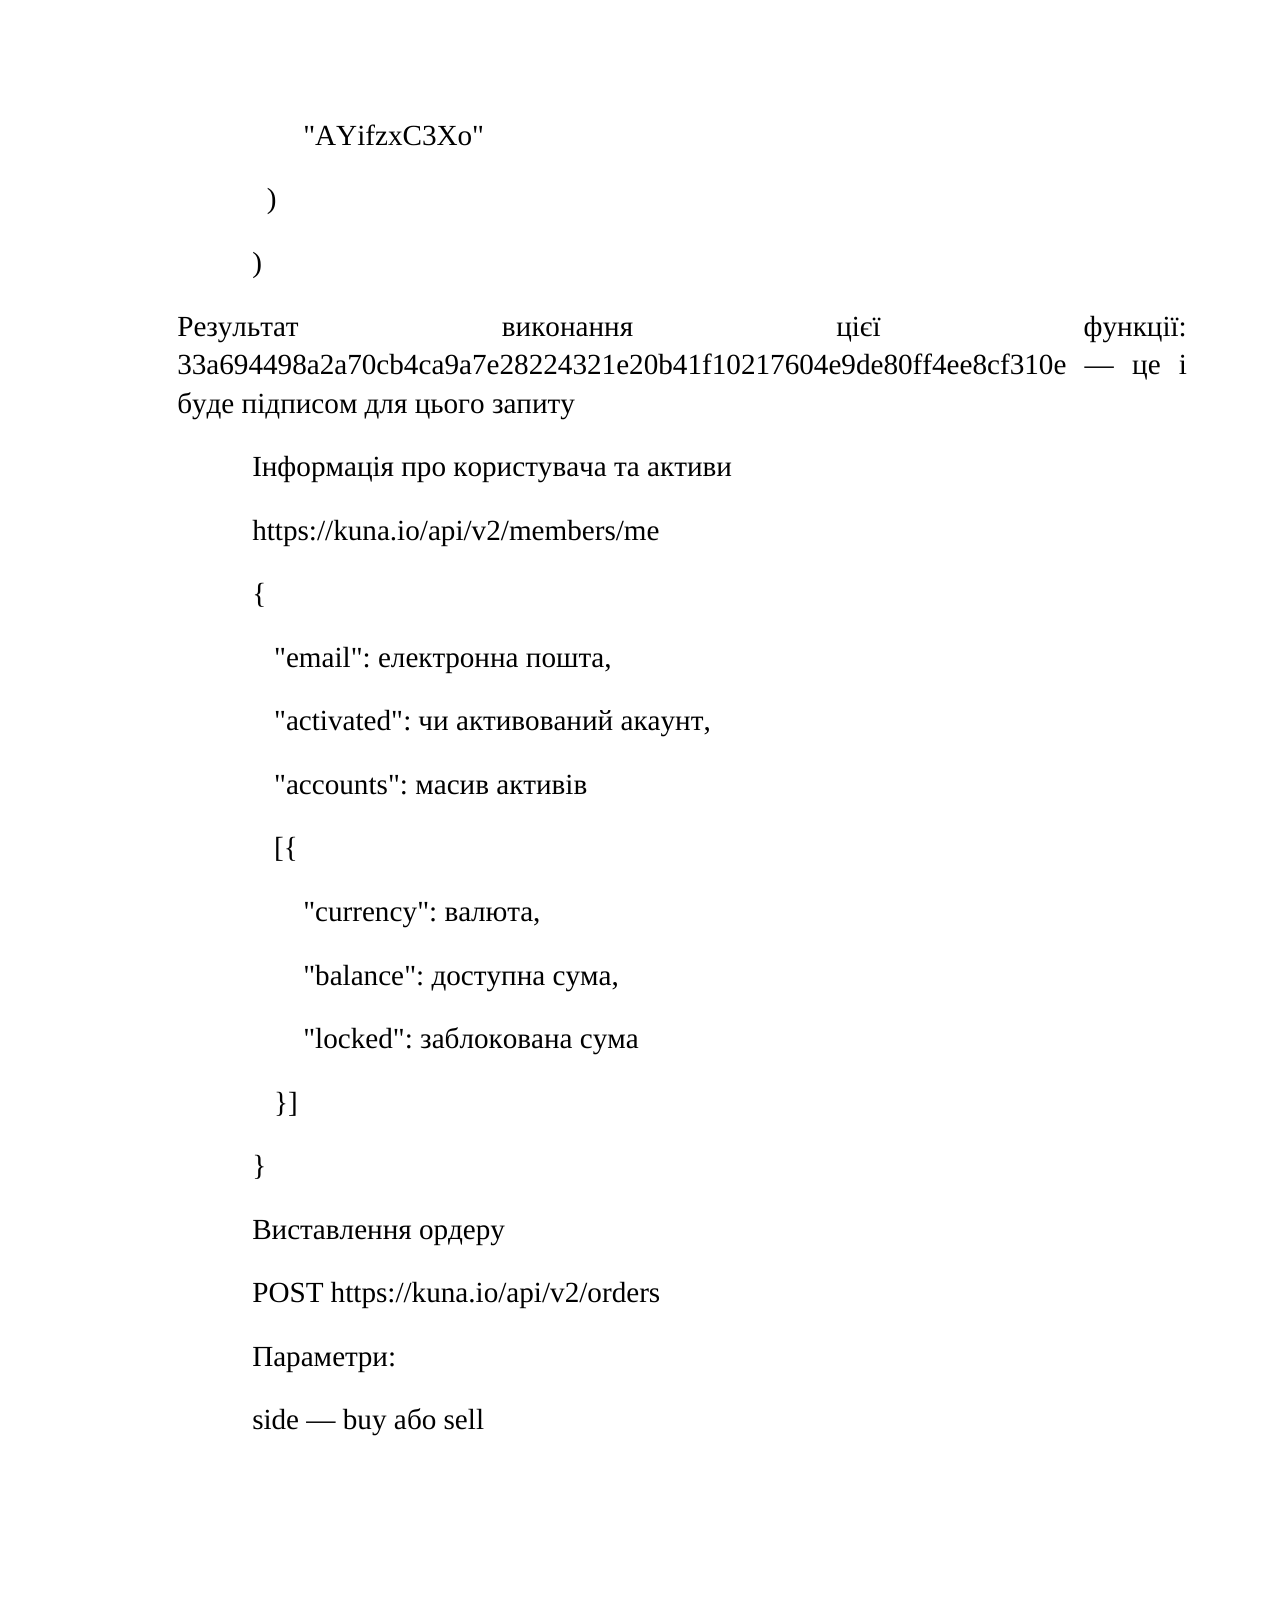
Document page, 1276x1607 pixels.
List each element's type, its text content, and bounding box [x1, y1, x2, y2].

text Параметри: [177, 1339, 1187, 1372]
text }] [177, 1085, 1187, 1118]
text { [177, 576, 1187, 610]
text https://kuna.io/api/v2/members/me [177, 513, 1187, 546]
text "accounts": масив активів [177, 767, 1187, 801]
text ) [177, 245, 1187, 279]
text "AYifzxC3Xo" [177, 118, 1187, 152]
text side — buy або sell [177, 1402, 1187, 1436]
text "email": електронна пошта, [177, 640, 1187, 673]
text Інформація про користувача та активи [177, 449, 1187, 483]
text Результат виконання цієї функції: 33a694498a2a70cb4ca9a7e28224321e20b41f10217604e9de80ff4ee8cf310e — це і буде підписом для цього запиту [177, 309, 1187, 419]
text "activated": чи активований акаунт, [177, 703, 1187, 737]
text "currency": валюта, [177, 894, 1187, 928]
text ) [177, 182, 1187, 215]
text Виставлення ордеру [177, 1212, 1187, 1245]
text POST https://kuna.io/api/v2/orders [177, 1275, 1187, 1309]
text "locked": заблокована сума [177, 1021, 1187, 1055]
text [{ [177, 831, 1187, 864]
text "balance": доступна сума, [177, 958, 1187, 991]
text } [177, 1148, 1187, 1182]
